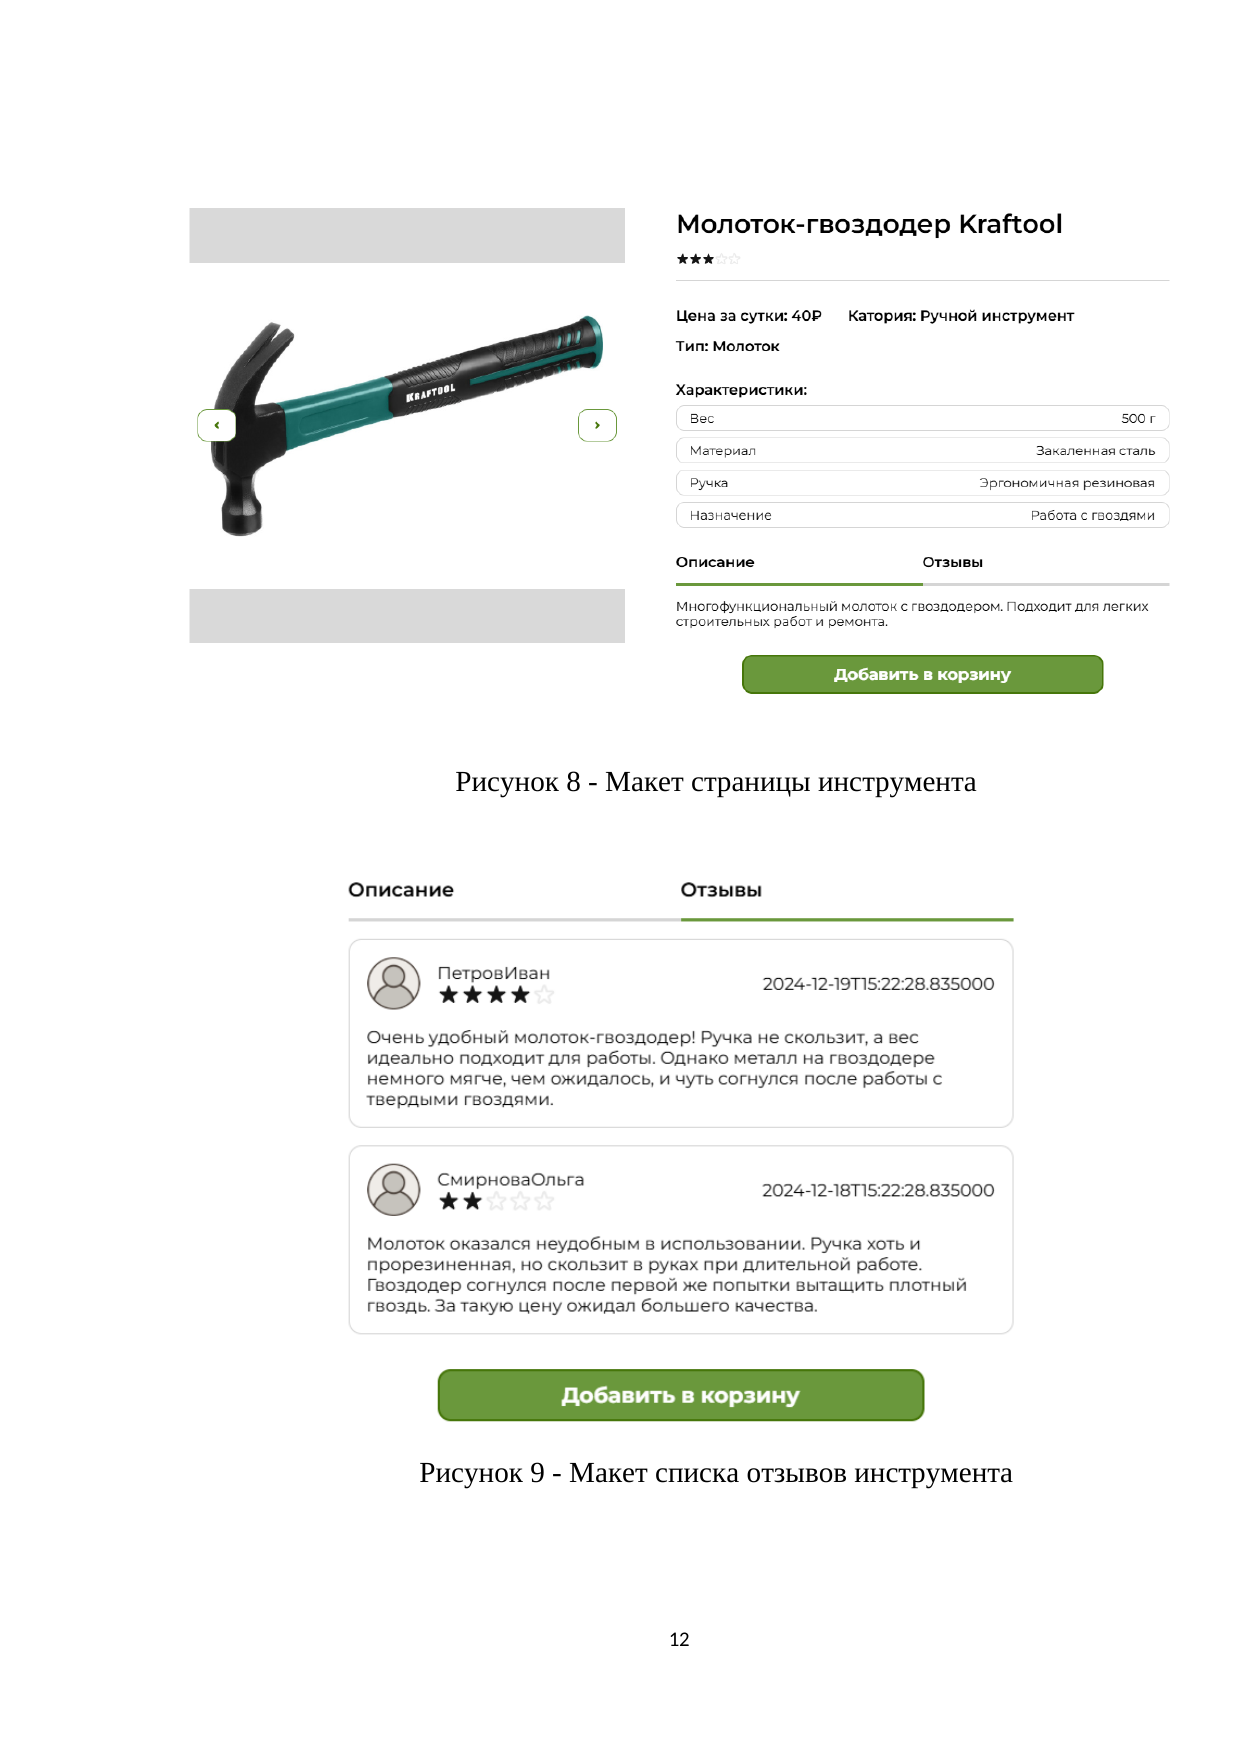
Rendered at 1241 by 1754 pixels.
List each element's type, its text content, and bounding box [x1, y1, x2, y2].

picture [177, 168, 1182, 752]
text Рисунок 9 - Макет списка отзывов инструмента [177, 1455, 1181, 1489]
text Рисунок 8 - Макет страницы инструмента [177, 764, 1181, 798]
picture [327, 865, 1031, 1443]
